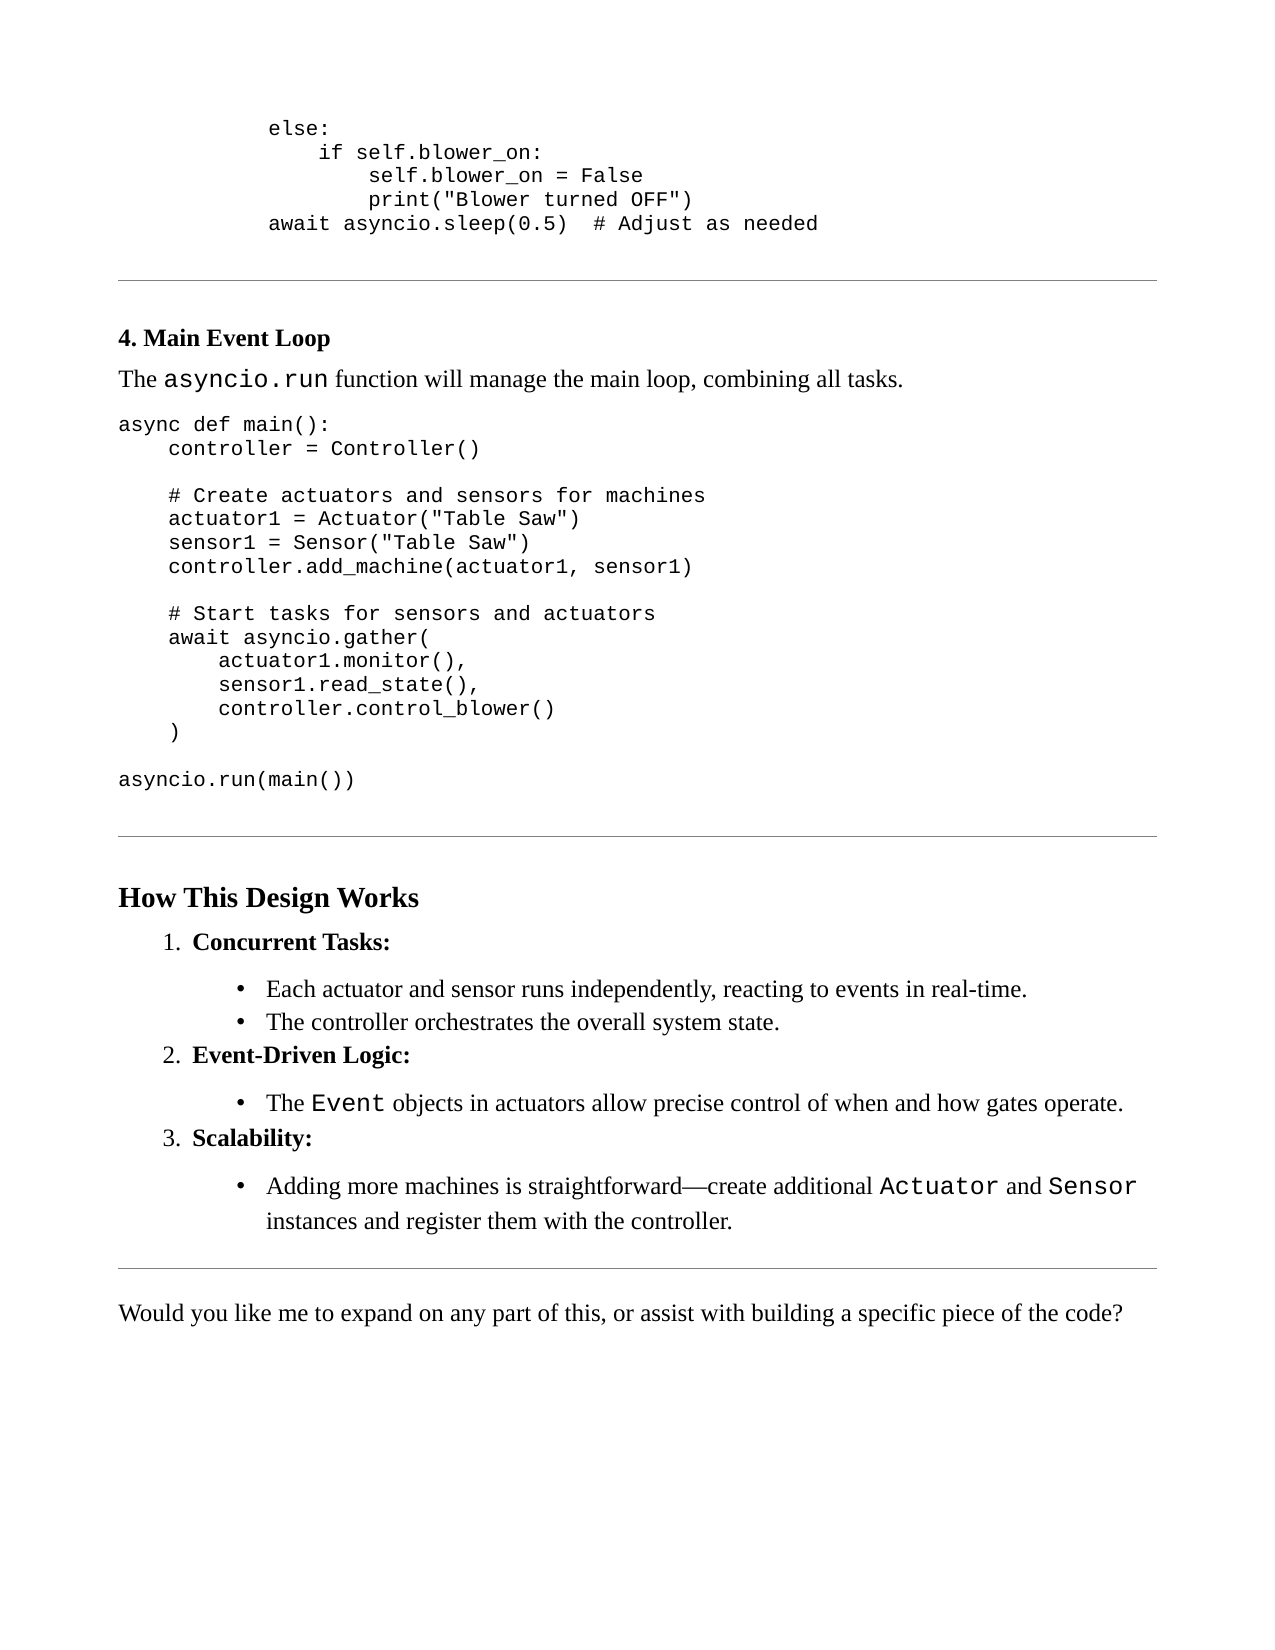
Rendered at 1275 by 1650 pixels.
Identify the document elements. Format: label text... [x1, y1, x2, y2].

subtitle How This Design Works [118, 881, 1157, 914]
text # Create actuators and sensors for machines [118, 485, 1157, 508]
subtitle 4. Main Event Loop [118, 323, 1157, 351]
list Concurrent Tasks: [162, 927, 1157, 955]
text await asyncio.sleep(0.5) # Adjust as needed [118, 213, 1157, 236]
text print("Blower turned OFF") [118, 189, 1157, 213]
text self.blower_on = False [118, 165, 1157, 189]
text controller = Controller() [118, 437, 1157, 461]
list Each actuator and sensor runs independently, reacting to events in real-time. [236, 974, 1157, 1003]
text async def main(): [118, 414, 1157, 437]
text if self.blower_on: [118, 142, 1157, 165]
list Adding more machines is straightforward—create additional Actuator and Sensor instances and register them with the controller. [236, 1171, 1157, 1235]
text sensor1 = Sensor("Table Saw") [118, 532, 1157, 556]
text sensor1.read_state(), [118, 674, 1157, 698]
list The Event objects in actuators allow precise control of when and how gates operate. [236, 1088, 1157, 1119]
text else: [118, 118, 1157, 142]
list Scalability: [162, 1123, 1157, 1152]
list The controller orchestrates the overall system state. [236, 1007, 1157, 1036]
text The asyncio.run function will manage the main loop, combining all tasks. [118, 364, 1157, 395]
text actuator1 = Actuator("Table Saw") [118, 508, 1157, 532]
list Event-Driven Logic: [162, 1040, 1157, 1069]
text ) [118, 721, 1157, 745]
text controller.control_blower() [118, 698, 1157, 721]
text # Start tasks for sensors and actuators [118, 603, 1157, 627]
text actuator1.monitor(), [118, 650, 1157, 674]
text controller.add_machine(actuator1, sensor1) [118, 556, 1157, 579]
text Would you like me to expand on any part of this, or assist with building a specific piece of the code? [118, 1298, 1157, 1327]
text await asyncio.gather( [118, 627, 1157, 650]
text asyncio.run(main()) [118, 768, 1157, 792]
